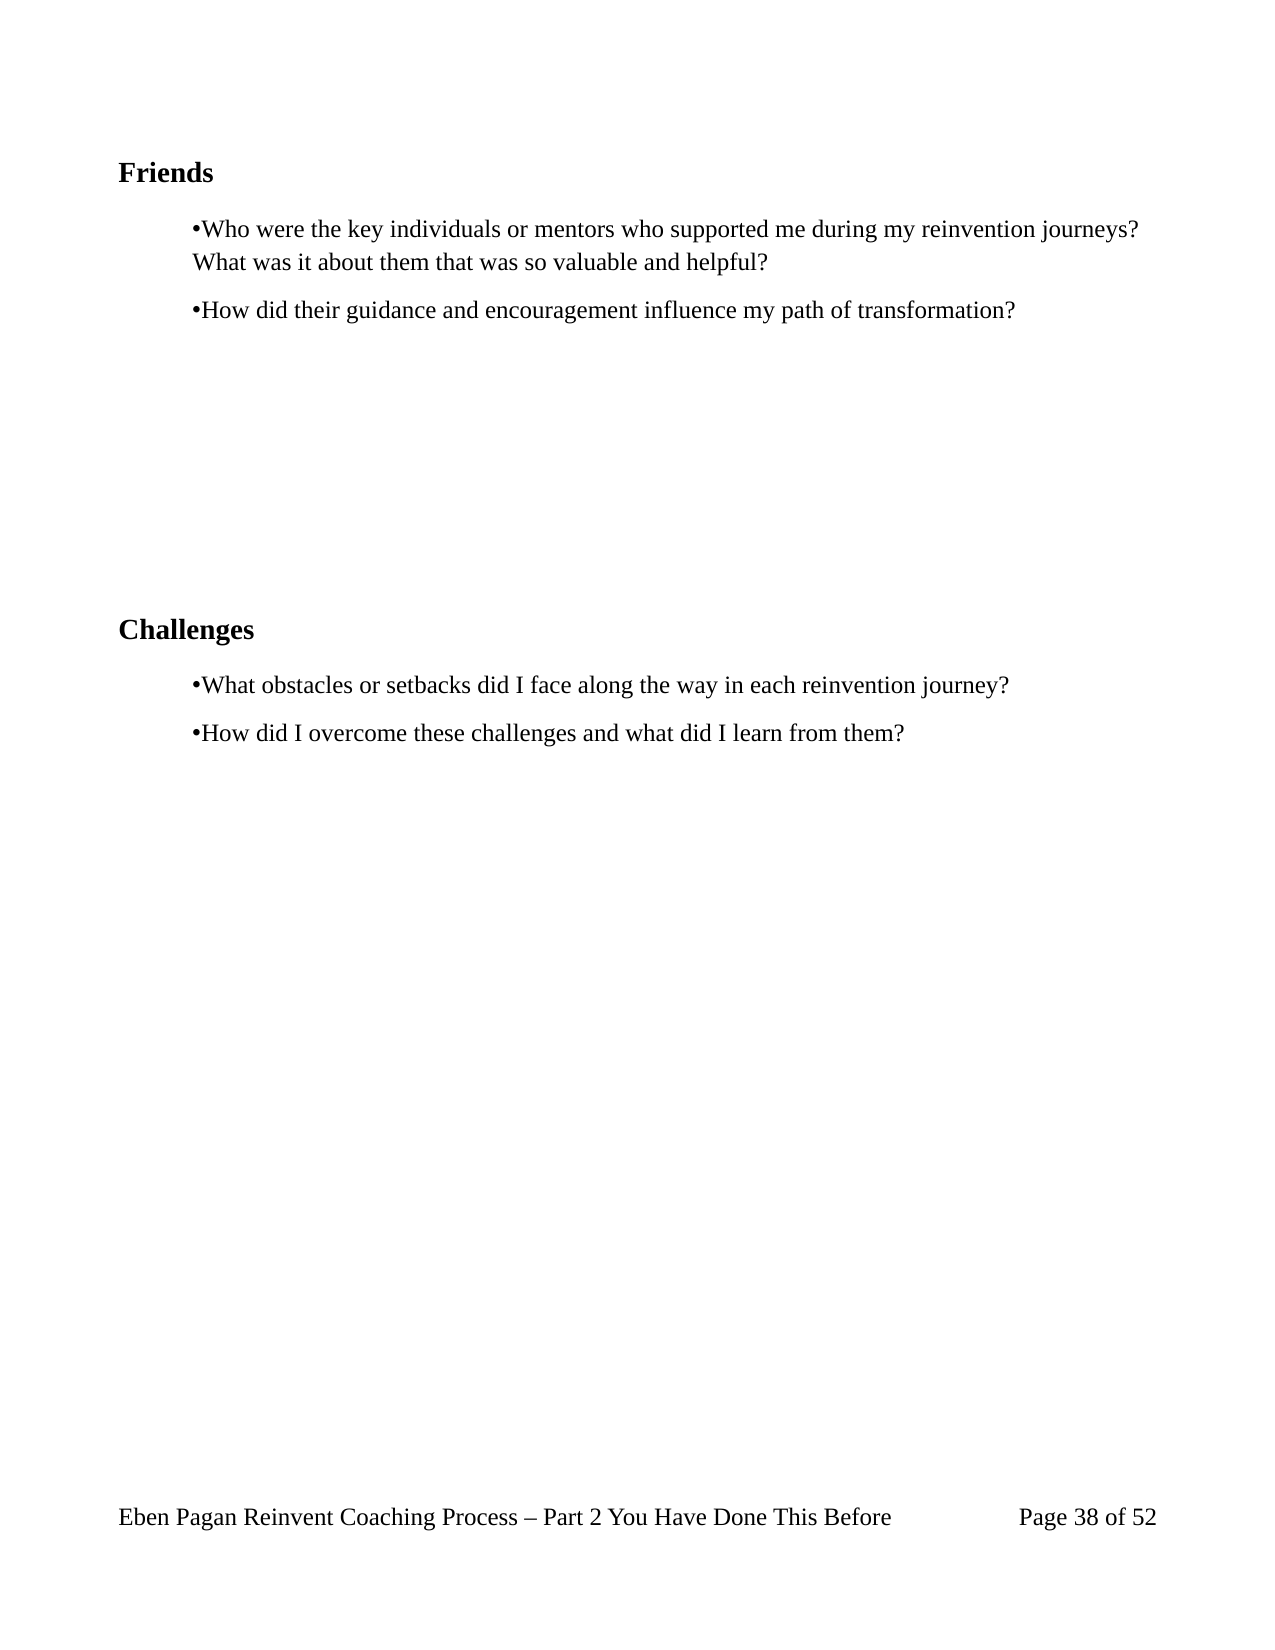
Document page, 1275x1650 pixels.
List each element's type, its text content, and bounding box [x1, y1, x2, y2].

list Who were the key individuals or mentors who supported me during my reinvention journeys? What was it about them that was so valuable and helpful? [118, 214, 1157, 276]
subtitle Challenges [118, 612, 1157, 646]
list What obstacles or setbacks did I face along the way in each reinvention journey? [118, 671, 1157, 699]
list How did their guidance and encouragement influence my path of transformation? [118, 295, 1157, 323]
list How did I overcome these challenges and what did I learn from them? [118, 718, 1157, 747]
subtitle Friends [118, 156, 1157, 189]
